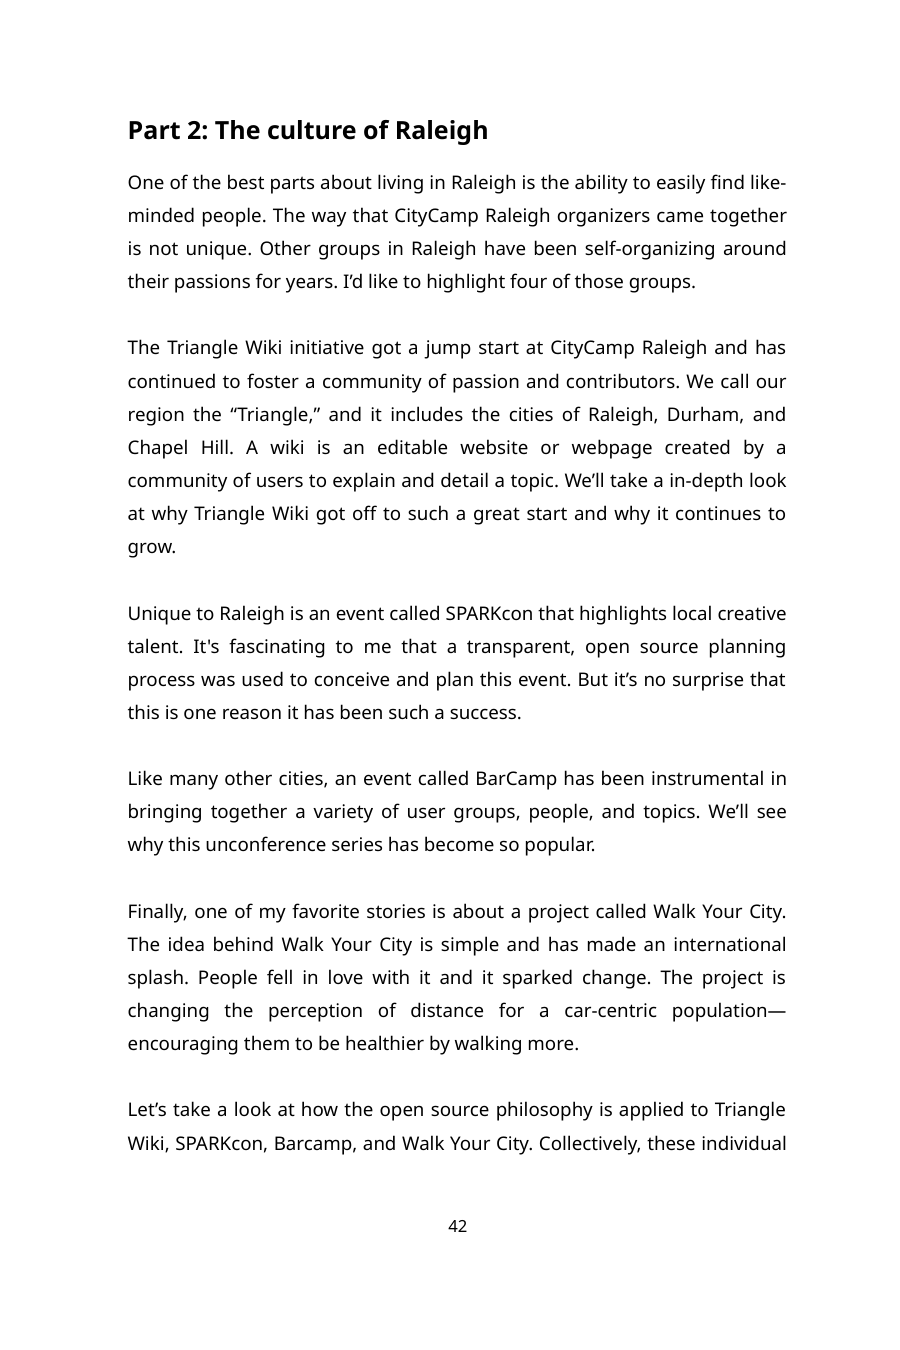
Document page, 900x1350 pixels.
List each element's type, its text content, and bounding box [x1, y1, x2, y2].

subtitle Part 2: The culture of Raleigh [127, 112, 787, 147]
text The Triangle Wiki initiative got a jump start at CityCamp Raleigh and has continued to foster a community of passion and contributors. We call our region the “Triangle,” and it includes the cities of Raleigh, Durham, and Chapel Hill. A wiki is an editable website or webpage created by a community of users to explain and detail a topic. We’ll take a in-depth look at why Triangle Wiki got off to such a great start and why it continues to grow. [127, 335, 787, 559]
text Like many other cities, an event called BarCamp has been instrumental in bringing together a variety of user groups, people, and topics. We’ll see why this unconference series has become so popular. [127, 766, 787, 857]
text Unique to Raleigh is an event called SPARKcon that highlights local creative talent. It's fascinating to me that a transparent, open source planning process was used to conceive and plan this event. But it’s no surprise that this is one reason it has been such a success. [127, 600, 787, 725]
text Finally, one of my favorite stories is about a project called Walk Your City. The idea behind Walk Your City is simple and has made an international splash. People fell in love with it and it sparked change. The project is changing the perception of distance for a car-centric population—encouraging them to be healthier by walking more. [127, 898, 787, 1056]
text Let’s take a look at how the open source philosophy is applied to Triangle Wiki, SPARKcon, Barcamp, and Walk Your City. Collectively, these individual [127, 1097, 787, 1155]
text One of the best parts about living in Raleigh is the ability to easily find like-minded people. The way that CityCamp Raleigh organizers came together is not unique. Other groups in Raleigh have been self-organizing around their passions for years. I’d like to highlight four of those groups. [127, 169, 787, 294]
